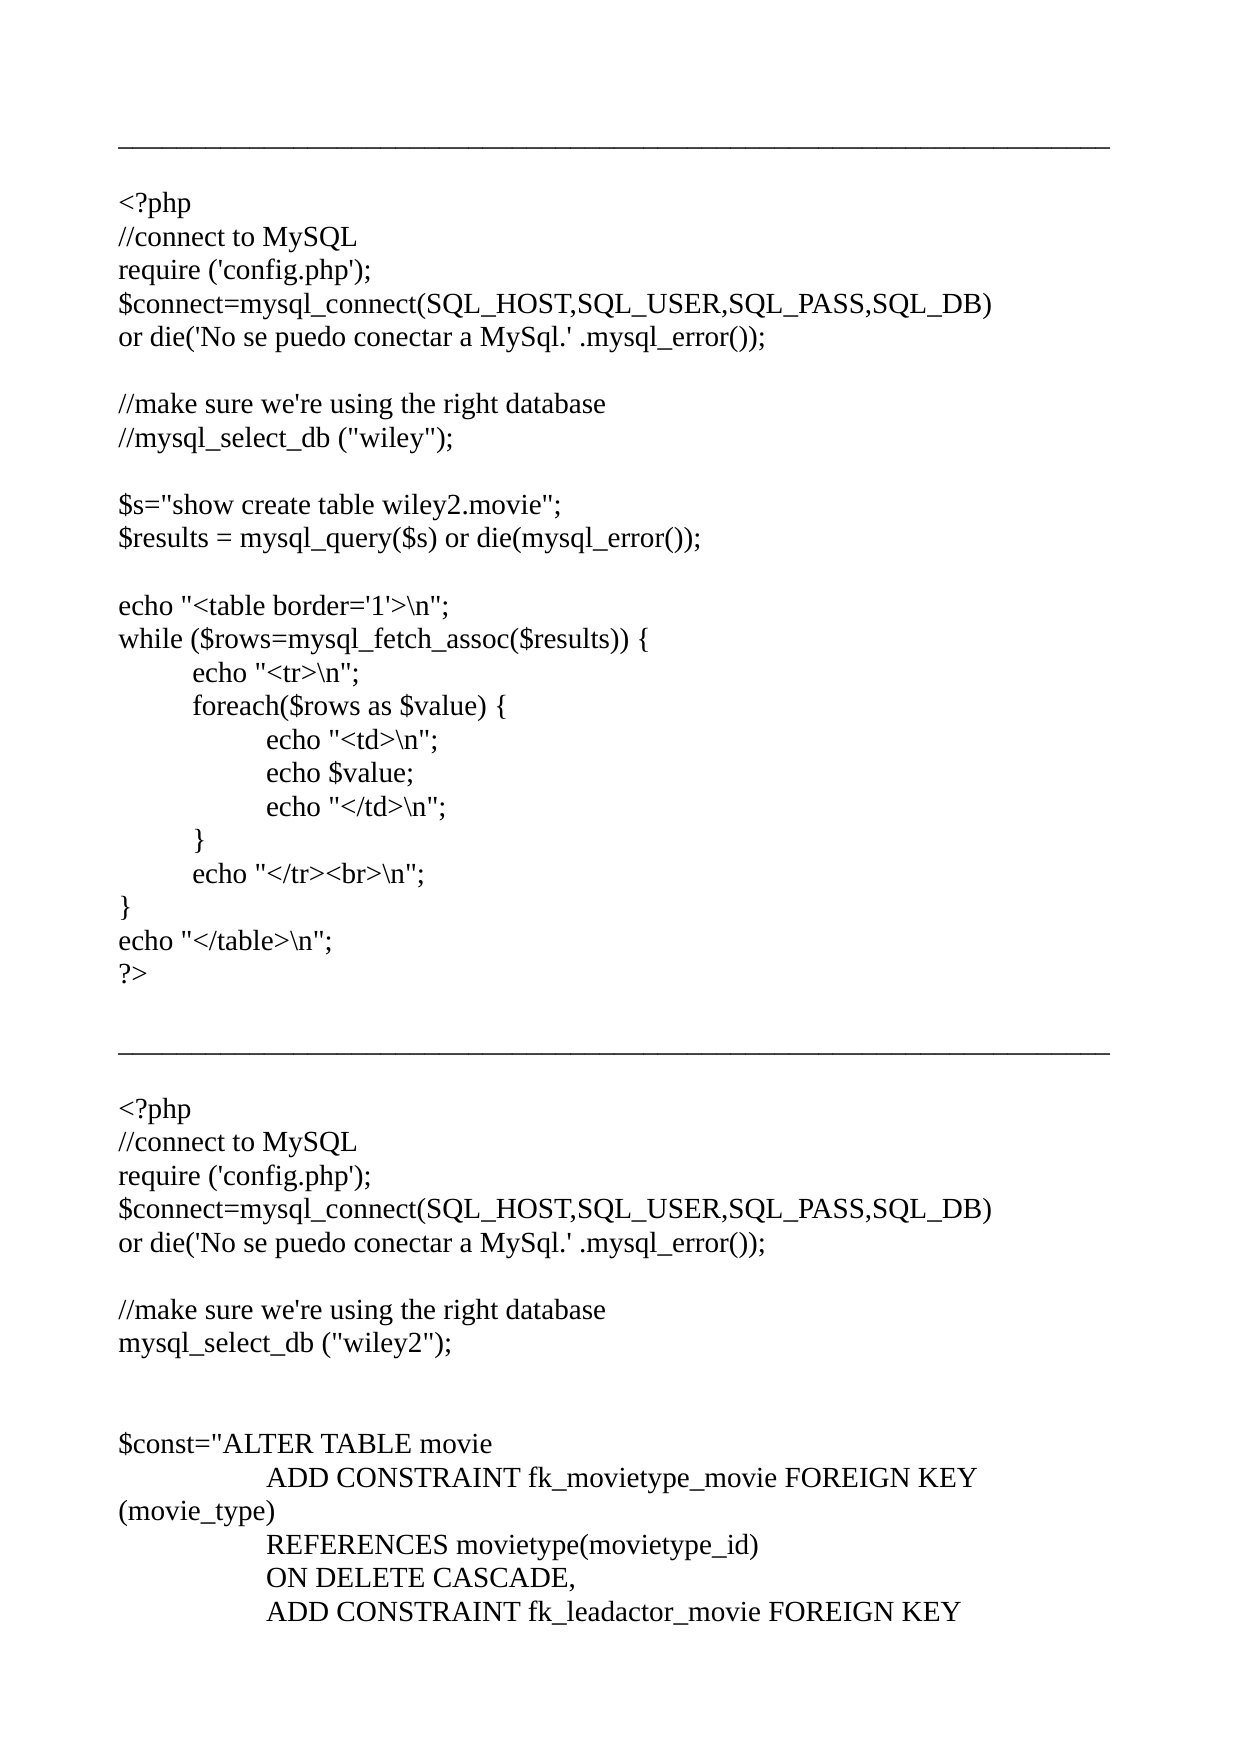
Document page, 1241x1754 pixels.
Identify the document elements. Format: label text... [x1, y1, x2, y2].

text //mysql_select_db ("wiley"); [118, 420, 1122, 453]
text //connect to MySQL [118, 1124, 1122, 1158]
text //make sure we're using the right database [118, 386, 1122, 420]
text or die('No se puedo conectar a MySql.' .mysql_error()); [118, 1225, 1122, 1258]
text //make sure we're using the right database [118, 1292, 1122, 1326]
text $const="ALTER TABLE movie [118, 1426, 1122, 1460]
text ____________________________________________________________________ [118, 1024, 1122, 1057]
text or die('No se puedo conectar a MySql.' .mysql_error()); [118, 319, 1122, 353]
text //connect to MySQL [118, 219, 1122, 252]
text echo "</td>\n"; [118, 789, 1122, 822]
text $results = mysql_query($s) or die(mysql_error()); [118, 521, 1122, 554]
text <?php [118, 185, 1122, 219]
text } [118, 889, 1122, 923]
text ON DELETE CASCADE, [118, 1560, 1122, 1594]
text $s="show create table wiley2.movie"; [118, 487, 1122, 521]
text foreach($rows as $value) { [118, 688, 1122, 722]
text } [118, 822, 1122, 856]
text echo $value; [118, 755, 1122, 789]
text require ('config.php'); [118, 252, 1122, 286]
text echo "<tr>\n"; [118, 655, 1122, 688]
text $connect=mysql_connect(SQL_HOST,SQL_USER,SQL_PASS,SQL_DB) [118, 286, 1122, 319]
text echo "<td>\n"; [118, 722, 1122, 755]
text ADD CONSTRAINT fk_movietype_movie FOREIGN KEY (movie_type) [118, 1460, 1122, 1527]
text while ($rows=mysql_fetch_assoc($results)) { [118, 621, 1122, 655]
text <?php [118, 1091, 1122, 1124]
text mysql_select_db ("wiley2"); [118, 1326, 1122, 1359]
text ____________________________________________________________________ [118, 118, 1122, 152]
text require ('config.php'); [118, 1158, 1122, 1191]
text echo "<table border='1'>\n"; [118, 588, 1122, 621]
text ADD CONSTRAINT fk_leadactor_movie FOREIGN KEY [118, 1594, 1122, 1627]
text REFERENCES movietype(movietype_id) [118, 1527, 1122, 1560]
text echo "</table>\n"; [118, 923, 1122, 957]
text ?> [118, 957, 1122, 990]
text $connect=mysql_connect(SQL_HOST,SQL_USER,SQL_PASS,SQL_DB) [118, 1191, 1122, 1225]
text echo "</tr><br>\n"; [118, 856, 1122, 889]
